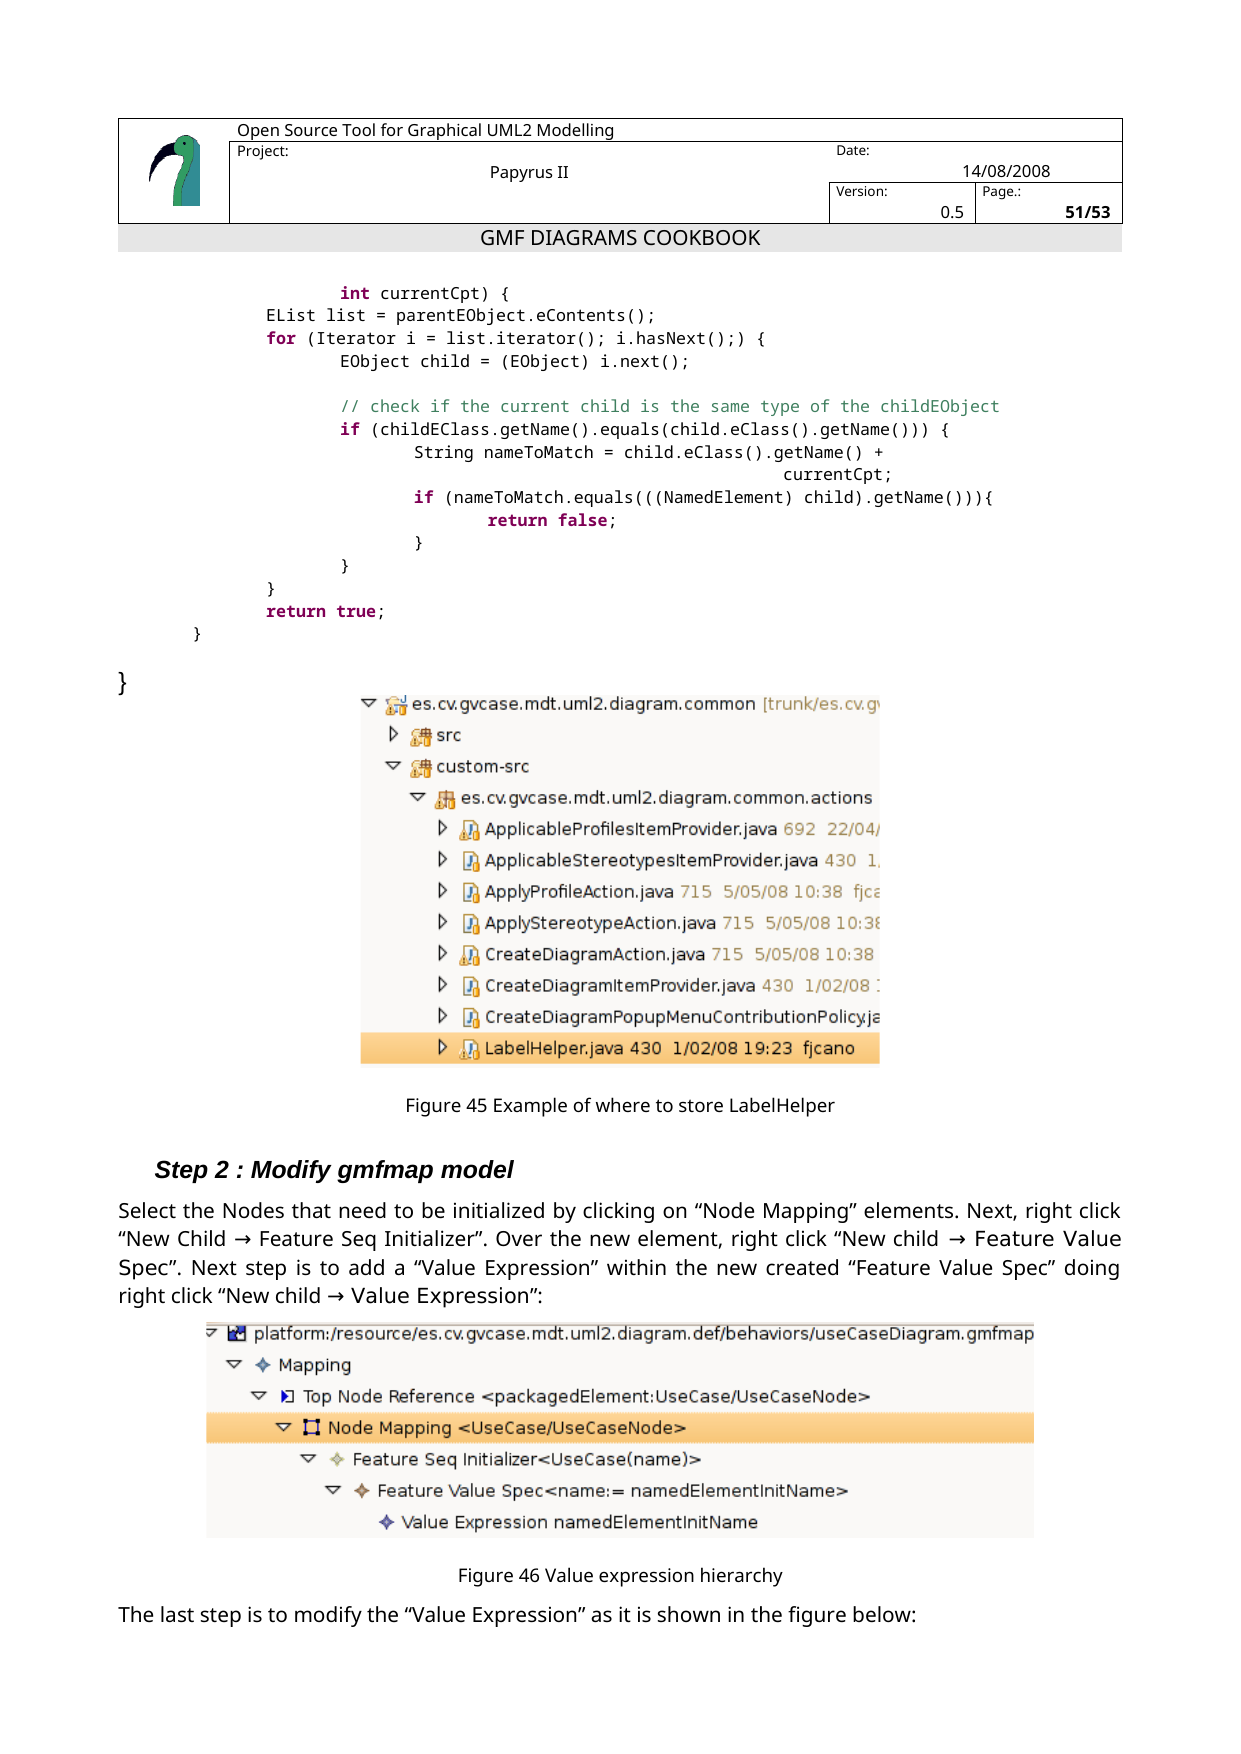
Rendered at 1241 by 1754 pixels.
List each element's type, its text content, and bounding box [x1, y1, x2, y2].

text Figure 46 Value expression hierarchy [118, 1562, 1122, 1588]
text EList list = parentEObject.eContents(); [118, 304, 1122, 327]
text } [118, 531, 1122, 554]
picture [360, 695, 880, 1068]
text } [118, 576, 1122, 599]
text } [118, 554, 1122, 576]
text } [118, 667, 1122, 695]
text if (childEClass.getName().equals(child.eClass().getName())) { [118, 417, 1122, 440]
picture [206, 1322, 1034, 1538]
text String nameToMatch = child.eClass().getName() + currentCpt; [118, 440, 1122, 486]
text Figure 45 Example of where to store LabelHelper [118, 1093, 1122, 1118]
text EObject child = (EObject) i.next(); [118, 349, 1122, 372]
text for (Iterator i = list.iterator(); i.hasNext();) { [118, 327, 1122, 349]
picture [147, 133, 201, 209]
subtitle Step 2 : Modify gmfmap model [118, 1156, 1122, 1183]
text The last step is to modify the “Value Expression” as it is shown in the figure below: [118, 1600, 1122, 1629]
text Select the Nodes that need to be initialized by clicking on “Node Mapping” elements. Next, right click “New Child → Feature Seq Initializer”. Over the new element, right click “New child → Feature Value Spec”. Next step is to add a “Value Expression” within the new created “Feature Value Spec” doing right click “New child → Value Expression”: [118, 1196, 1122, 1310]
text return true; [118, 599, 1122, 622]
text if (nameToMatch.equals(((NamedElement) child).getName())){ [118, 486, 1122, 508]
text } [118, 622, 1122, 644]
text int currentCpt) { [118, 281, 1122, 304]
text return false; [118, 508, 1122, 531]
text // check if the current child is the same type of the childEObject [118, 395, 1122, 417]
